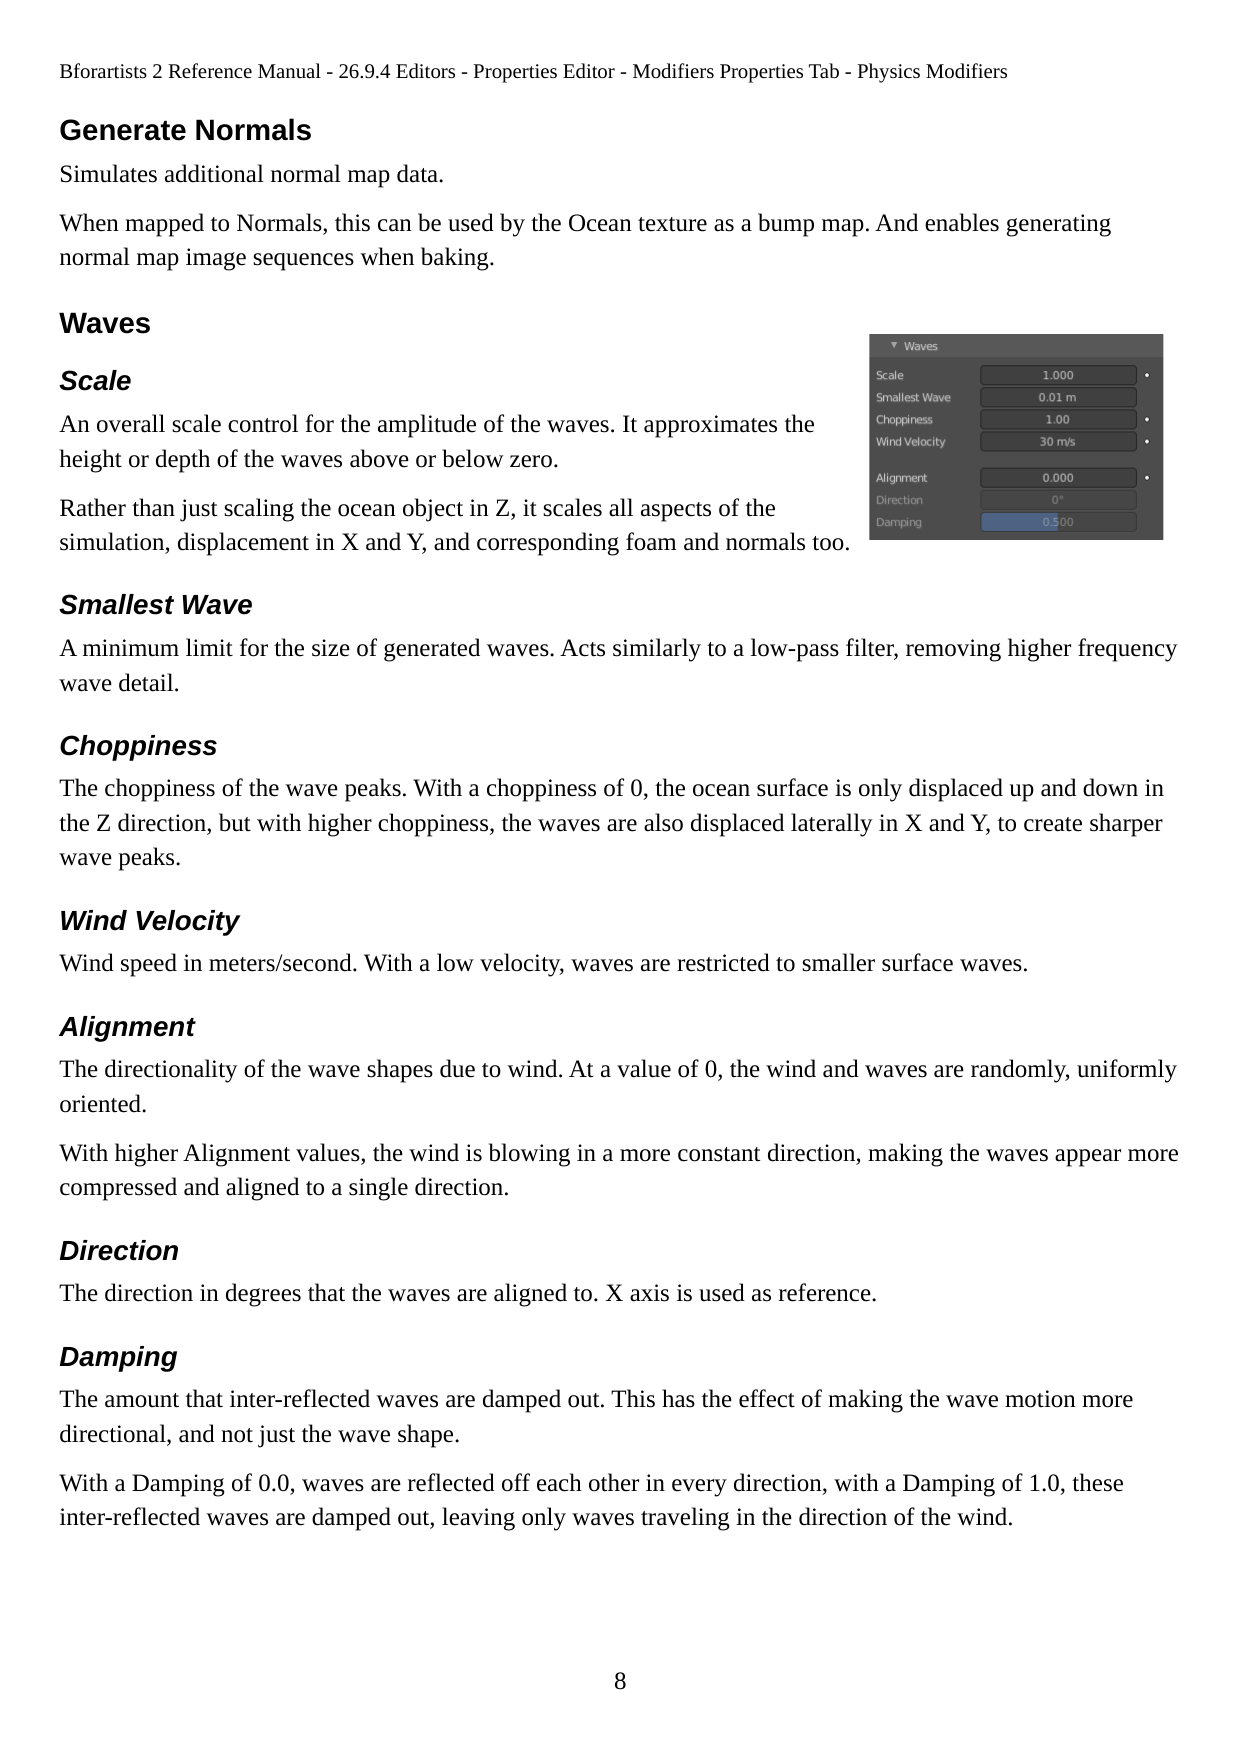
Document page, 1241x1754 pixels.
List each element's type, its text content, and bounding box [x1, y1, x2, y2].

text The direction in degrees that the waves are aligned to. X axis is used as reference. [59, 1278, 1181, 1307]
text The choppiness of the wave peaks. With a choppiness of 0, the ocean surface is only displaced up and down in the Z direction, but with higher choppiness, the waves are also displaced laterally in X and Y, to create sharper wave peaks. [59, 773, 1181, 871]
text A minimum limit for the size of generated waves. Acts similarly to a low-pass filter, removing higher frequency wave detail. [59, 633, 1181, 696]
subtitle Alignment [59, 1010, 1181, 1042]
text With higher Alignment values, the wind is blowing in a more constant direction, making the waves appear more compressed and aligned to a single direction. [59, 1138, 1181, 1201]
subtitle Choppiness [59, 729, 1181, 761]
text Wind speed in meters/second. With a low velocity, waves are restricted to smaller surface waves. [59, 948, 1181, 977]
text An overall scale control for the amplitude of the waves. It approximates the height or depth of the waves above or below zero. [59, 409, 869, 472]
text The amount that inter-reflected waves are damped out. This has the effect of making the wave motion more directional, and not just the wave shape. [59, 1384, 1181, 1447]
picture [869, 334, 1164, 540]
subtitle Generate Normals [59, 113, 1181, 146]
text The directionality of the wave shapes due to wind. At a value of 0, the wind and waves are randomly, uniformly oriented. [59, 1054, 1181, 1118]
text Rather than just scaling the ocean object in Z, it scales all aspects of the simulation, displacement in X and Y, and corresponding foam and normals too. [59, 493, 1181, 556]
subtitle Smallest Wave [59, 589, 1181, 621]
subtitle Waves [59, 306, 1181, 340]
text With a Damping of 0.0, waves are reflected off each other in every direction, with a Damping of 1.0, these inter-reflected waves are damped out, leaving only waves traveling in the direction of the wind. [59, 1468, 1181, 1531]
text When mapped to Normals, this can be used by the Ocean texture as a bump map. And enables generating normal map image sequences when baking. [59, 208, 1181, 271]
subtitle Scale [59, 365, 869, 397]
subtitle Direction [59, 1234, 1181, 1266]
text Simulates additional normal map data. [59, 159, 1181, 188]
subtitle Wind Velocity [59, 904, 1181, 936]
subtitle Damping [59, 1340, 1181, 1372]
subtitle [1164, 365, 1181, 397]
